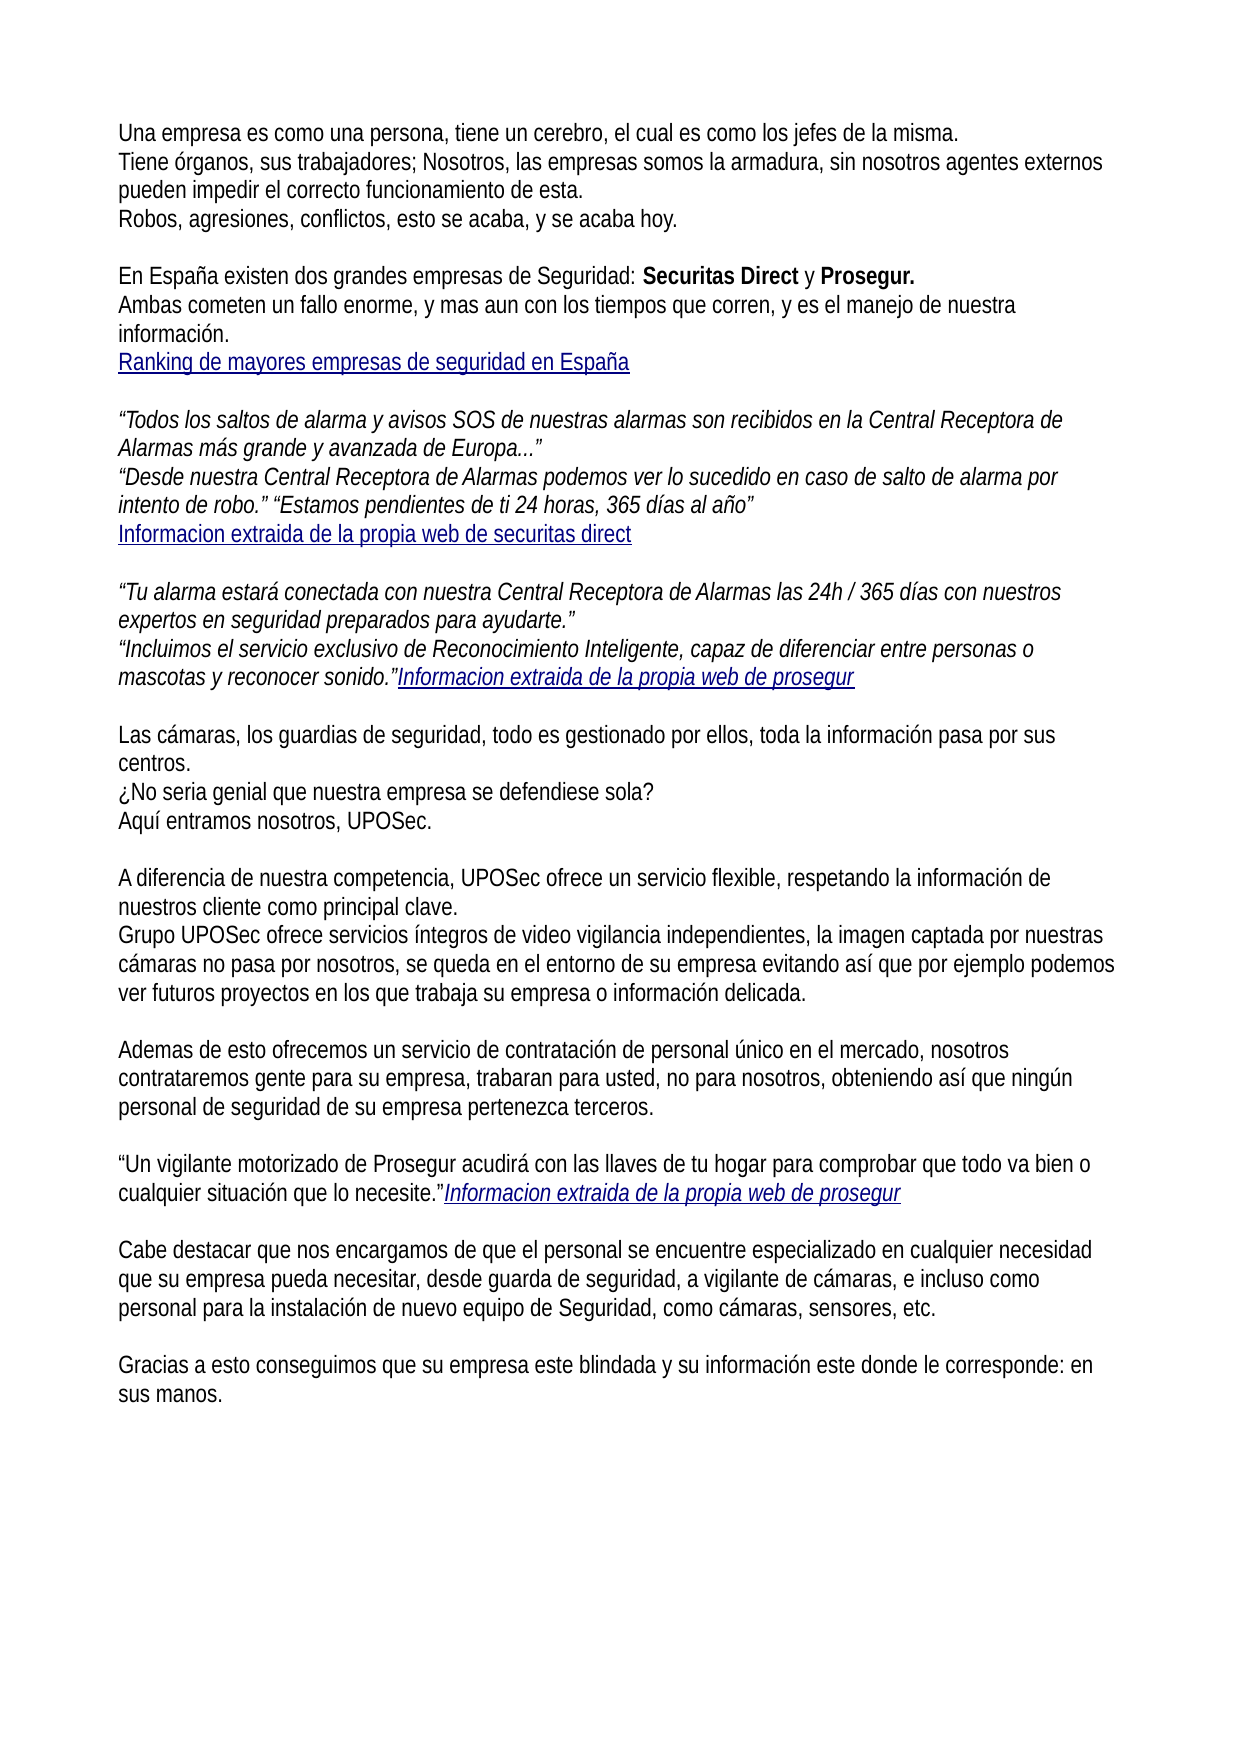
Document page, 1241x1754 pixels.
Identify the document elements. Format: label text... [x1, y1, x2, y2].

text Grupo UPOSec ofrece servicios íntegros de video vigilancia independientes, la imagen captada por nuestras cámaras no pasa por nosotros, se queda en el entorno de su empresa evitando así que por ejemplo podemos ver futuros proyectos en los que trabaja su empresa o información delicada. [118, 920, 1122, 1006]
text ¿No seria genial que nuestra empresa se defendiese sola? [118, 777, 1122, 806]
text Robos, agresiones, conflictos, esto se acaba, y se acaba hoy. [118, 204, 1122, 233]
text Las cámaras, los guardias de seguridad, todo es gestionado por ellos, toda la información pasa por sus centros. [118, 720, 1122, 777]
text Ranking de mayores empresas de seguridad en España [118, 347, 1122, 376]
text A diferencia de nuestra competencia, UPOSec ofrece un servicio flexible, respetando la información de nuestros cliente como principal clave. [118, 863, 1122, 920]
text Gracias a esto conseguimos que su empresa este blindada y su información este donde le corresponde: en sus manos. [118, 1350, 1122, 1407]
text “Incluimos el servicio exclusivo de Reconocimiento Inteligente, capaz de diferenciar entre personas o mascotas y reconocer sonido.”Informacion extraida de la propia web de prosegur [118, 634, 1122, 691]
text Tiene órganos, sus trabajadores; Nosotros, las empresas somos la armadura, sin nosotros agentes externos pueden impedir el correcto funcionamiento de esta. [118, 147, 1122, 204]
text Aquí entramos nosotros, UPOSec. [118, 806, 1122, 834]
text Ademas de esto ofrecemos un servicio de contratación de personal único en el mercado, nosotros contrataremos gente para su empresa, trabaran para usted, no para nosotros, obteniendo así que ningún personal de seguridad de su empresa pertenezca terceros. [118, 1035, 1122, 1121]
text “Todos los saltos de alarma y avisos SOS de nuestras alarmas son recibidos en la Central Receptora de Alarmas más grande y avanzada de Europa...” [118, 404, 1122, 462]
text “Desde nuestra Central Receptora de Alarmas podemos ver lo sucedido en caso de salto de alarma por intento de robo.” “Estamos pendientes de ti 24 horas, 365 días al año” [118, 462, 1122, 519]
text Informacion extraida de la propia web de securitas direct [118, 519, 1122, 548]
text “Tu alarma estará conectada con nuestra Central Receptora de Alarmas las 24h / 365 días con nuestros expertos en seguridad preparados para ayudarte.” [118, 576, 1122, 634]
text “Un vigilante motorizado de Prosegur acudirá con las llaves de tu hogar para comprobar que todo va bien o cualquier situación que lo necesite.”Informacion extraida de la propia web de prosegur [118, 1149, 1122, 1207]
text En España existen dos grandes empresas de Seguridad: Securitas Direct y Prosegur. [118, 261, 1122, 290]
text Cabe destacar que nos encargamos de que el personal se encuentre especializado en cualquier necesidad que su empresa pueda necesitar, desde guarda de seguridad, a vigilante de cámaras, e incluso como personal para la instalación de nuevo equipo de Seguridad, como cámaras, sensores, etc. [118, 1235, 1122, 1321]
text Una empresa es como una persona, tiene un cerebro, el cual es como los jefes de la misma. [118, 118, 1122, 147]
text Ambas cometen un fallo enorme, y mas aun con los tiempos que corren, y es el manejo de nuestra información. [118, 290, 1122, 347]
